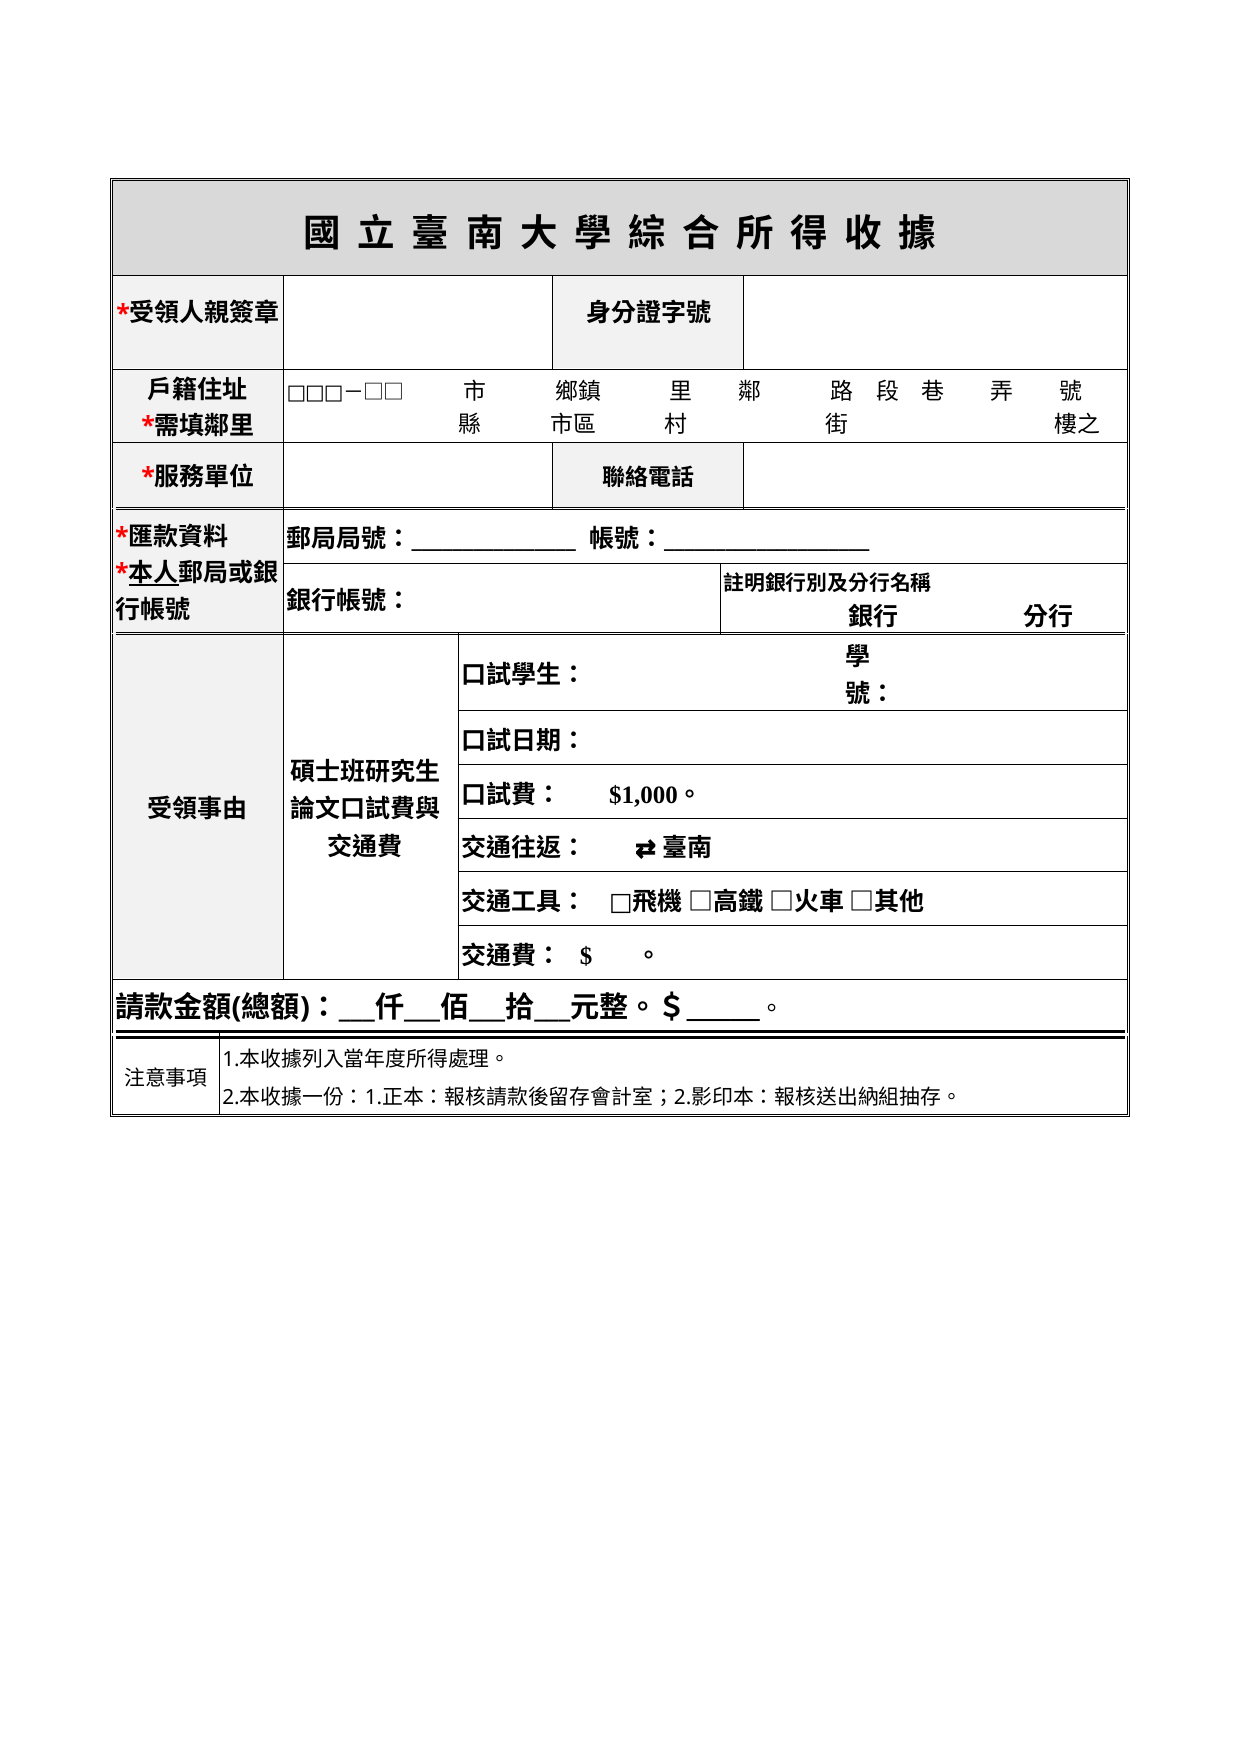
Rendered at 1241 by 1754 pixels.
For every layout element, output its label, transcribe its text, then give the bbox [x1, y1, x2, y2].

table_cell [284, 443, 552, 507]
table_cell  臺南 [606, 819, 1127, 871]
table_cell 交通往返： [459, 819, 606, 871]
table_header 國立臺南大學綜合所得收據 [113, 181, 1127, 275]
table_cell 口試日期： [459, 711, 606, 764]
table_cell *匯款資料 *本人郵局或銀行帳號 [113, 507, 283, 632]
table_cell 註明銀行別及分行名稱 銀行 分行 [721, 564, 1127, 632]
table_cell 口試學生： [459, 635, 606, 710]
table_cell 口試費： [459, 765, 606, 818]
table_cell 注意事項 [112, 1030, 219, 1114]
table_cell 身分證字號 [553, 276, 743, 368]
table_cell *服務單位 [113, 443, 283, 507]
table_cell [606, 711, 1127, 764]
table_cell 交通工具： [459, 872, 606, 925]
table_cell 戶籍住址 *需填鄰里 [113, 370, 283, 442]
table_cell 1.本收據列入當年度所得處理。 2.本收據一份：1.正本：報核請款後留存會計室；2.影印本：報核送出納組抽存。 [220, 1030, 1128, 1114]
table_cell 受領事由 [112, 632, 283, 978]
table_cell [284, 276, 552, 368]
table_cell [931, 632, 1128, 710]
table_cell □飛機 □高鐵 □火車 □其他 [606, 872, 1127, 925]
table_cell 郵局局號：________________ 帳號：____________________ [284, 507, 1127, 563]
table_cell $ 。 [577, 926, 1127, 978]
table_cell [744, 276, 1127, 368]
table_cell $1,000。 [606, 765, 1127, 818]
table_cell 學號： [842, 635, 931, 710]
table_cell 銀行帳號： [284, 564, 720, 632]
table_cell 碩士班研究生 論文口試費與交通費 [284, 635, 458, 978]
table_cell 聯絡電話 [553, 443, 743, 507]
table_cell *受領人親簽章 [113, 276, 283, 368]
table_cell [606, 635, 842, 710]
table_cell [744, 443, 1127, 507]
table_cell 請款金額(總額)：___仟___佰___拾___元整。＄_____。 [113, 980, 1127, 1029]
table_cell □□□－□□ 市 鄉鎮 里 鄰 路 段 巷 弄 號 縣 市區 村 街 樓之 [284, 370, 1127, 442]
table_cell 交通費： [459, 926, 577, 978]
